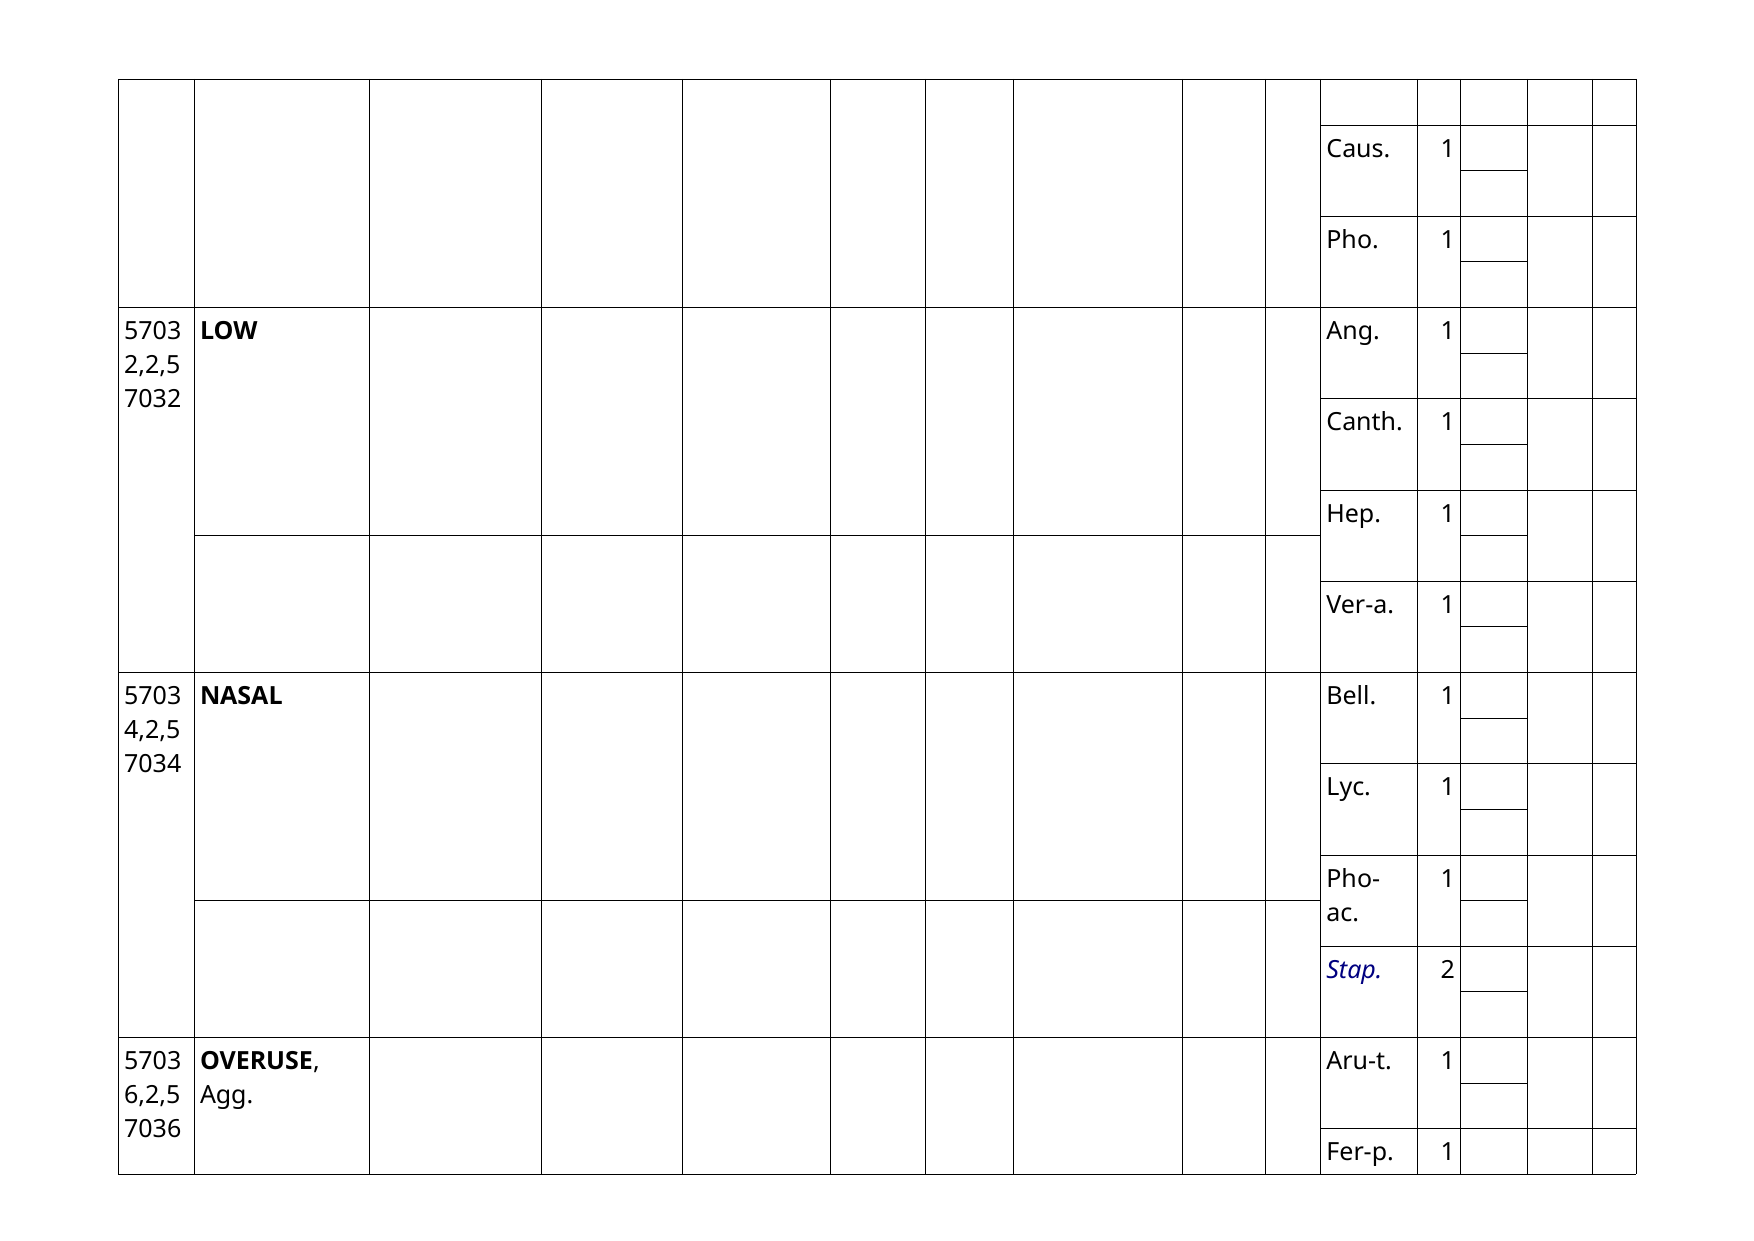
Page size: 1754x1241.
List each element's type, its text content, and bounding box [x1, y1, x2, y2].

table_cell [1528, 80, 1592, 124]
table_cell [683, 901, 830, 1037]
table_cell Aru-t. [1321, 1038, 1417, 1128]
table_cell [370, 1038, 541, 1174]
table_cell [1014, 901, 1182, 1037]
table_cell 1 [1418, 764, 1460, 854]
table_cell [683, 308, 830, 535]
table_cell [1183, 673, 1265, 900]
table_cell Fer-p. [1321, 1129, 1417, 1174]
table_cell [1266, 1038, 1320, 1174]
table_cell [1461, 1038, 1527, 1083]
table_cell [542, 673, 682, 900]
table_cell [1266, 901, 1320, 1037]
table_cell [1014, 673, 1182, 900]
table_cell [370, 308, 541, 535]
table_cell [831, 901, 925, 1037]
table_cell [926, 1038, 1013, 1174]
table_cell [1461, 399, 1527, 444]
table_cell [1593, 217, 1636, 307]
table_cell [1593, 126, 1636, 216]
table_cell [1461, 992, 1527, 1037]
table_cell [195, 901, 369, 1037]
table_cell 1 [1418, 217, 1460, 307]
table_cell 1 [1418, 1038, 1460, 1128]
table_cell Canth. [1321, 399, 1417, 489]
table_cell 1 [1418, 308, 1460, 398]
table_cell [683, 1038, 830, 1174]
table_cell [926, 673, 1013, 900]
table_cell [1014, 80, 1182, 307]
table_cell [1528, 673, 1592, 763]
table_cell [195, 536, 369, 672]
table_cell [1461, 217, 1527, 261]
table_cell 1 [1418, 673, 1460, 763]
table_cell [1593, 947, 1636, 1037]
table_cell [1593, 764, 1636, 854]
table_cell [370, 673, 541, 900]
table_cell [1183, 80, 1265, 307]
table_cell [370, 80, 541, 307]
table_cell [1593, 1129, 1636, 1174]
table_cell [1461, 810, 1527, 854]
table_cell [683, 536, 830, 672]
table_cell [1461, 719, 1527, 763]
table_cell [683, 80, 830, 307]
table_cell [1461, 80, 1527, 124]
table_cell [1593, 80, 1636, 124]
table_cell [926, 308, 1013, 535]
table_cell [1461, 445, 1527, 489]
table_cell [1183, 308, 1265, 535]
table_cell [1014, 308, 1182, 535]
table_cell Caus. [1321, 126, 1417, 216]
table_cell [1528, 491, 1592, 581]
table_cell [1461, 308, 1527, 353]
table_cell [1461, 673, 1527, 718]
table_cell 1 [1418, 1129, 1460, 1174]
table_cell [1461, 262, 1527, 307]
table_cell [1461, 856, 1527, 900]
table_cell [1266, 308, 1320, 535]
table_cell [1183, 901, 1265, 1037]
table_cell [1461, 582, 1527, 626]
table_cell 1 [1418, 399, 1460, 489]
table_cell Pho-ac. [1321, 856, 1417, 946]
table_cell [370, 536, 541, 672]
table_cell [1266, 673, 1320, 900]
table_cell Ver-a. [1321, 582, 1417, 672]
table_cell [831, 1038, 925, 1174]
table_cell [1528, 947, 1592, 1037]
table_cell [1593, 582, 1636, 672]
table_cell 1 [1418, 582, 1460, 672]
table_cell [1266, 80, 1320, 307]
table_cell [1461, 536, 1527, 581]
table_cell [1461, 126, 1527, 170]
table_cell [1461, 1129, 1527, 1174]
table_cell 2 [1418, 947, 1460, 1037]
table_cell [1528, 1129, 1592, 1174]
table_cell [926, 80, 1013, 307]
table_cell [1593, 1038, 1636, 1128]
table_cell [1266, 536, 1320, 672]
table_cell [1461, 764, 1527, 809]
table_cell [1461, 171, 1527, 216]
table_cell [1461, 627, 1527, 672]
table_cell [1014, 536, 1182, 672]
table_cell 57036,2,57036 [119, 1038, 194, 1174]
table_cell [1528, 582, 1592, 672]
table_cell [831, 536, 925, 672]
table_cell [1528, 217, 1592, 307]
table_cell [1418, 80, 1460, 124]
table_cell [831, 308, 925, 535]
table_cell Pho. [1321, 217, 1417, 307]
table_cell [1528, 1038, 1592, 1128]
table_cell [542, 536, 682, 672]
table_cell [926, 536, 1013, 672]
table_cell Ang. [1321, 308, 1417, 398]
table_cell [1528, 399, 1592, 489]
table_cell 1 [1418, 126, 1460, 216]
table_cell [1593, 308, 1636, 398]
table_cell [542, 901, 682, 1037]
table_cell [1593, 491, 1636, 581]
table_cell [1593, 856, 1636, 946]
table_cell [1593, 399, 1636, 489]
table_cell [1014, 1038, 1182, 1174]
table_cell 1 [1418, 856, 1460, 946]
table_cell [1528, 126, 1592, 216]
table_cell [119, 80, 194, 307]
table_cell Hep. [1321, 491, 1417, 581]
table_cell nasal [195, 673, 369, 900]
table_cell [542, 1038, 682, 1174]
table_cell [195, 80, 369, 307]
table_cell [1461, 491, 1527, 535]
table_cell [1528, 856, 1592, 946]
table_cell [1461, 901, 1527, 946]
table_cell [926, 901, 1013, 1037]
table_cell [831, 80, 925, 307]
table_cell [1461, 947, 1527, 991]
table_cell [831, 673, 925, 900]
table_cell [542, 308, 682, 535]
table_cell overuse, Agg. [195, 1038, 369, 1174]
table_cell low [195, 308, 369, 535]
table_cell Lyc. [1321, 764, 1417, 854]
table_cell 57034,2,57034 [119, 673, 194, 1037]
table_cell [1321, 80, 1417, 124]
table_cell [542, 80, 682, 307]
table_cell [1593, 673, 1636, 763]
table_cell [1183, 1038, 1265, 1174]
table_cell 1 [1418, 491, 1460, 581]
table_cell [1528, 308, 1592, 398]
table_cell [1461, 1084, 1527, 1128]
table_cell [1183, 536, 1265, 672]
table_cell [370, 901, 541, 1037]
table_cell Stap. [1321, 947, 1417, 1037]
table_cell [683, 673, 830, 900]
table_cell Bell. [1321, 673, 1417, 763]
table_cell [1461, 354, 1527, 398]
table_cell 57032,2,57032 [119, 308, 194, 672]
table_cell [1528, 764, 1592, 854]
